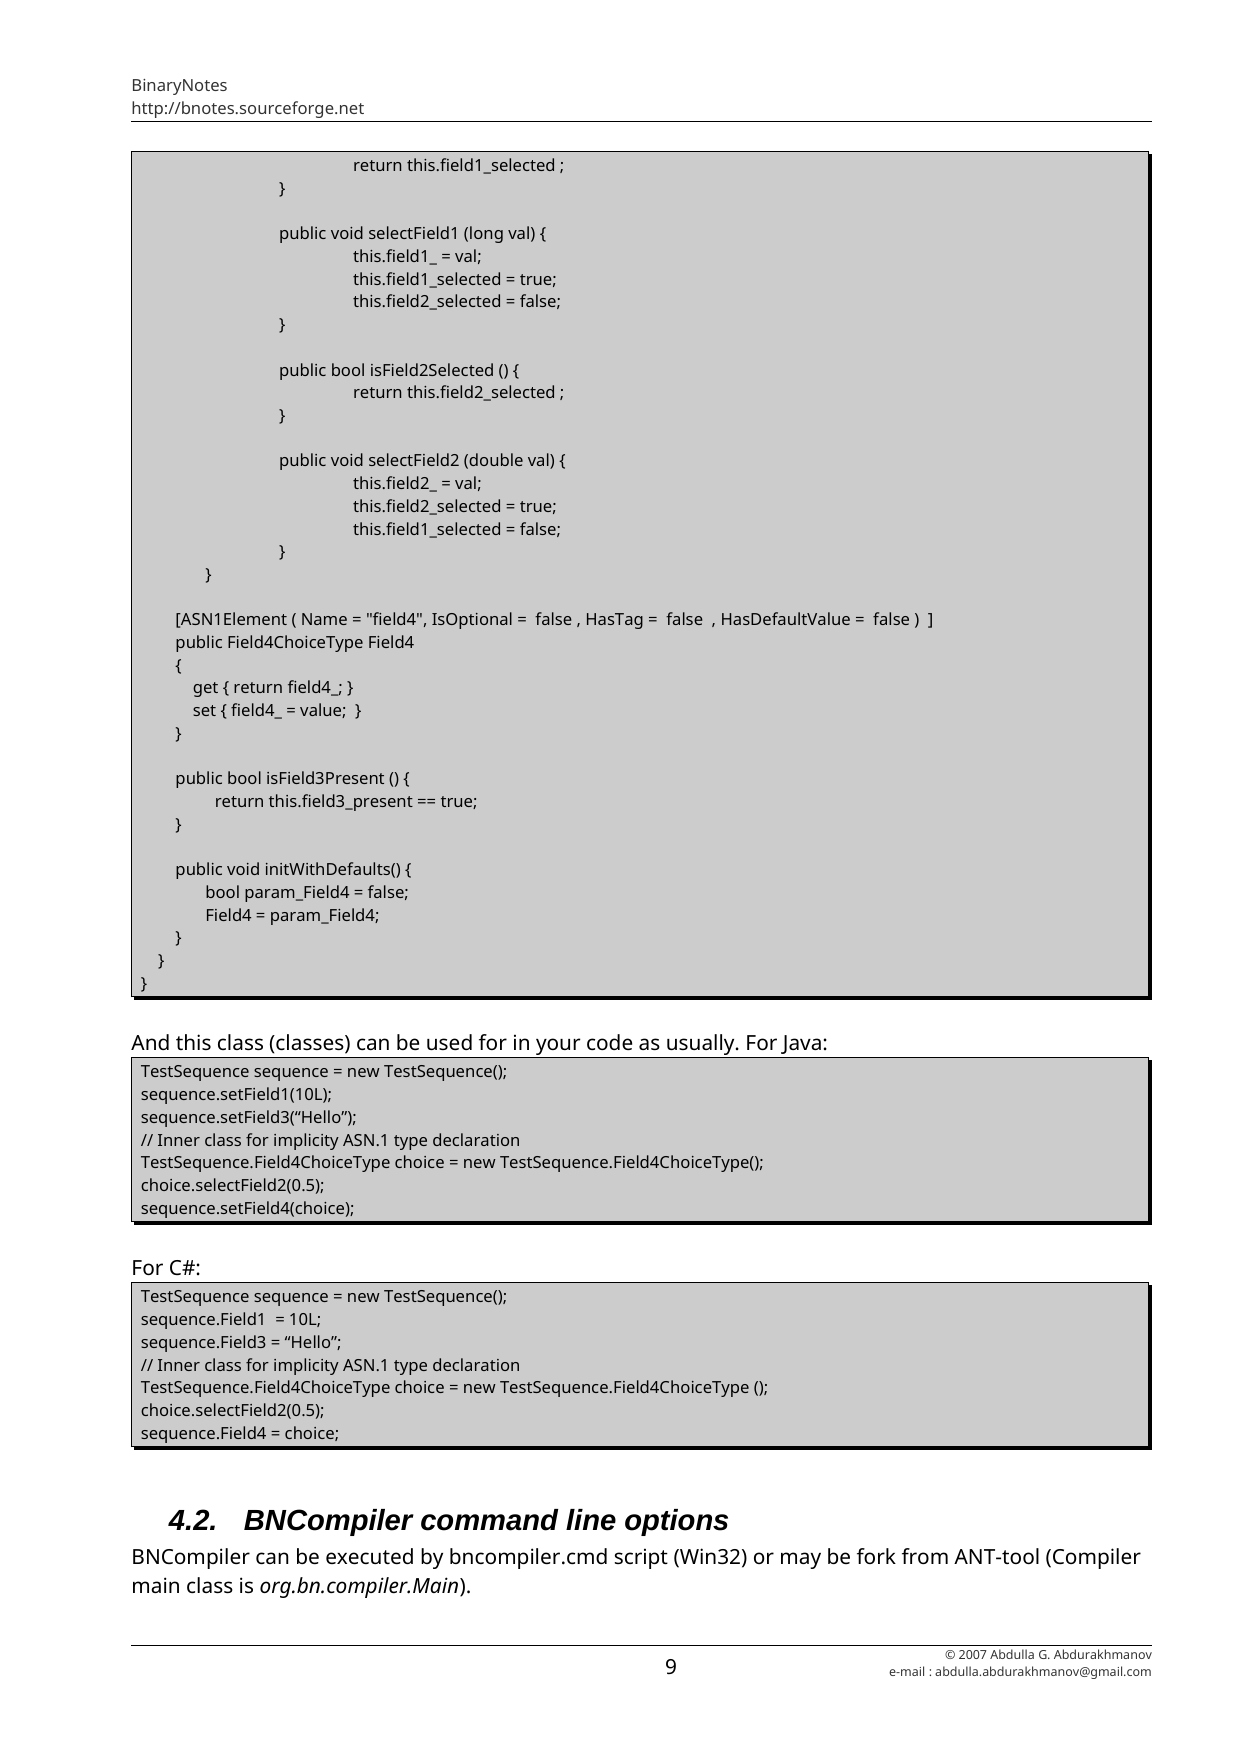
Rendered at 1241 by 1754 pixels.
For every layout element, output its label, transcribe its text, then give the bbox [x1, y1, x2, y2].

text sequence.setField3(“Hello”); [132, 1102, 1148, 1125]
text this.field1_selected = true; [132, 264, 1148, 287]
text // Inner class for implicity ASN.1 type declaration [132, 1350, 1148, 1373]
text sequence.setField1(10L); [132, 1080, 1148, 1102]
text } [132, 968, 1148, 996]
text this.field1_ = val; [132, 242, 1148, 264]
text choice.selectField2(0.5); [132, 1396, 1148, 1418]
text this.field1_selected = false; [132, 514, 1148, 537]
text TestSequence sequence = new TestSequence(); [132, 1283, 1148, 1305]
text } [132, 310, 1148, 332]
text TestSequence sequence = new TestSequence(); [132, 1058, 1148, 1080]
text } [132, 401, 1148, 423]
text } [132, 923, 1148, 946]
text TestSequence.Field4ChoiceType choice = new TestSequence.Field4ChoiceType (); [132, 1373, 1148, 1396]
text public void selectField2 (double val) { [132, 446, 1148, 469]
text } [132, 173, 1148, 196]
text [ASN1Element ( Name = "field4", IsOptional = false , HasTag = false , HasDefaultValue = false ) ] [132, 605, 1148, 628]
subtitle BNCompiler command line options [169, 1503, 1152, 1536]
text return this.field1_selected ; [132, 152, 1148, 173]
text } [132, 946, 1148, 968]
text } [132, 537, 1148, 559]
text // Inner class for implicity ASN.1 type declaration [132, 1125, 1148, 1148]
text public bool isField2Selected () { [132, 355, 1148, 378]
text And this class (classes) can be used for in your code as usually. For Java: [131, 1028, 1152, 1057]
text BNCompiler can be executed by bncompiler.cmd script (Win32) or may be fork from ANT-tool (Compiler main class is org.bn.compiler.Main). [131, 1542, 1152, 1599]
text } [132, 559, 1148, 582]
text } [132, 718, 1148, 741]
text sequence.Field3 = “Hello”; [132, 1327, 1148, 1350]
text For C#: [131, 1253, 1152, 1282]
text this.field2_selected = true; [132, 491, 1148, 514]
text } [132, 809, 1148, 832]
text sequence.Field4 = choice; [132, 1418, 1148, 1446]
text public Field4ChoiceType Field4 [132, 628, 1148, 650]
text { [132, 650, 1148, 673]
text bool param_Field4 = false; [132, 877, 1148, 900]
text this.field2_selected = false; [132, 287, 1148, 310]
text public void initWithDefaults() { [132, 855, 1148, 877]
text sequence.setField4(choice); [132, 1193, 1148, 1221]
text public bool isField3Present () { [132, 764, 1148, 787]
text this.field2_ = val; [132, 469, 1148, 491]
text set { field4_ = value; } [132, 696, 1148, 718]
text public void selectField1 (long val) { [132, 219, 1148, 242]
text return this.field3_present == true; [132, 787, 1148, 809]
text sequence.Field1 = 10L; [132, 1305, 1148, 1327]
text return this.field2_selected ; [132, 378, 1148, 401]
text Field4 = param_Field4; [132, 900, 1148, 923]
text get { return field4_; } [132, 673, 1148, 696]
text TestSequence.Field4ChoiceType choice = new TestSequence.Field4ChoiceType(); [132, 1148, 1148, 1171]
text choice.selectField2(0.5); [132, 1171, 1148, 1193]
